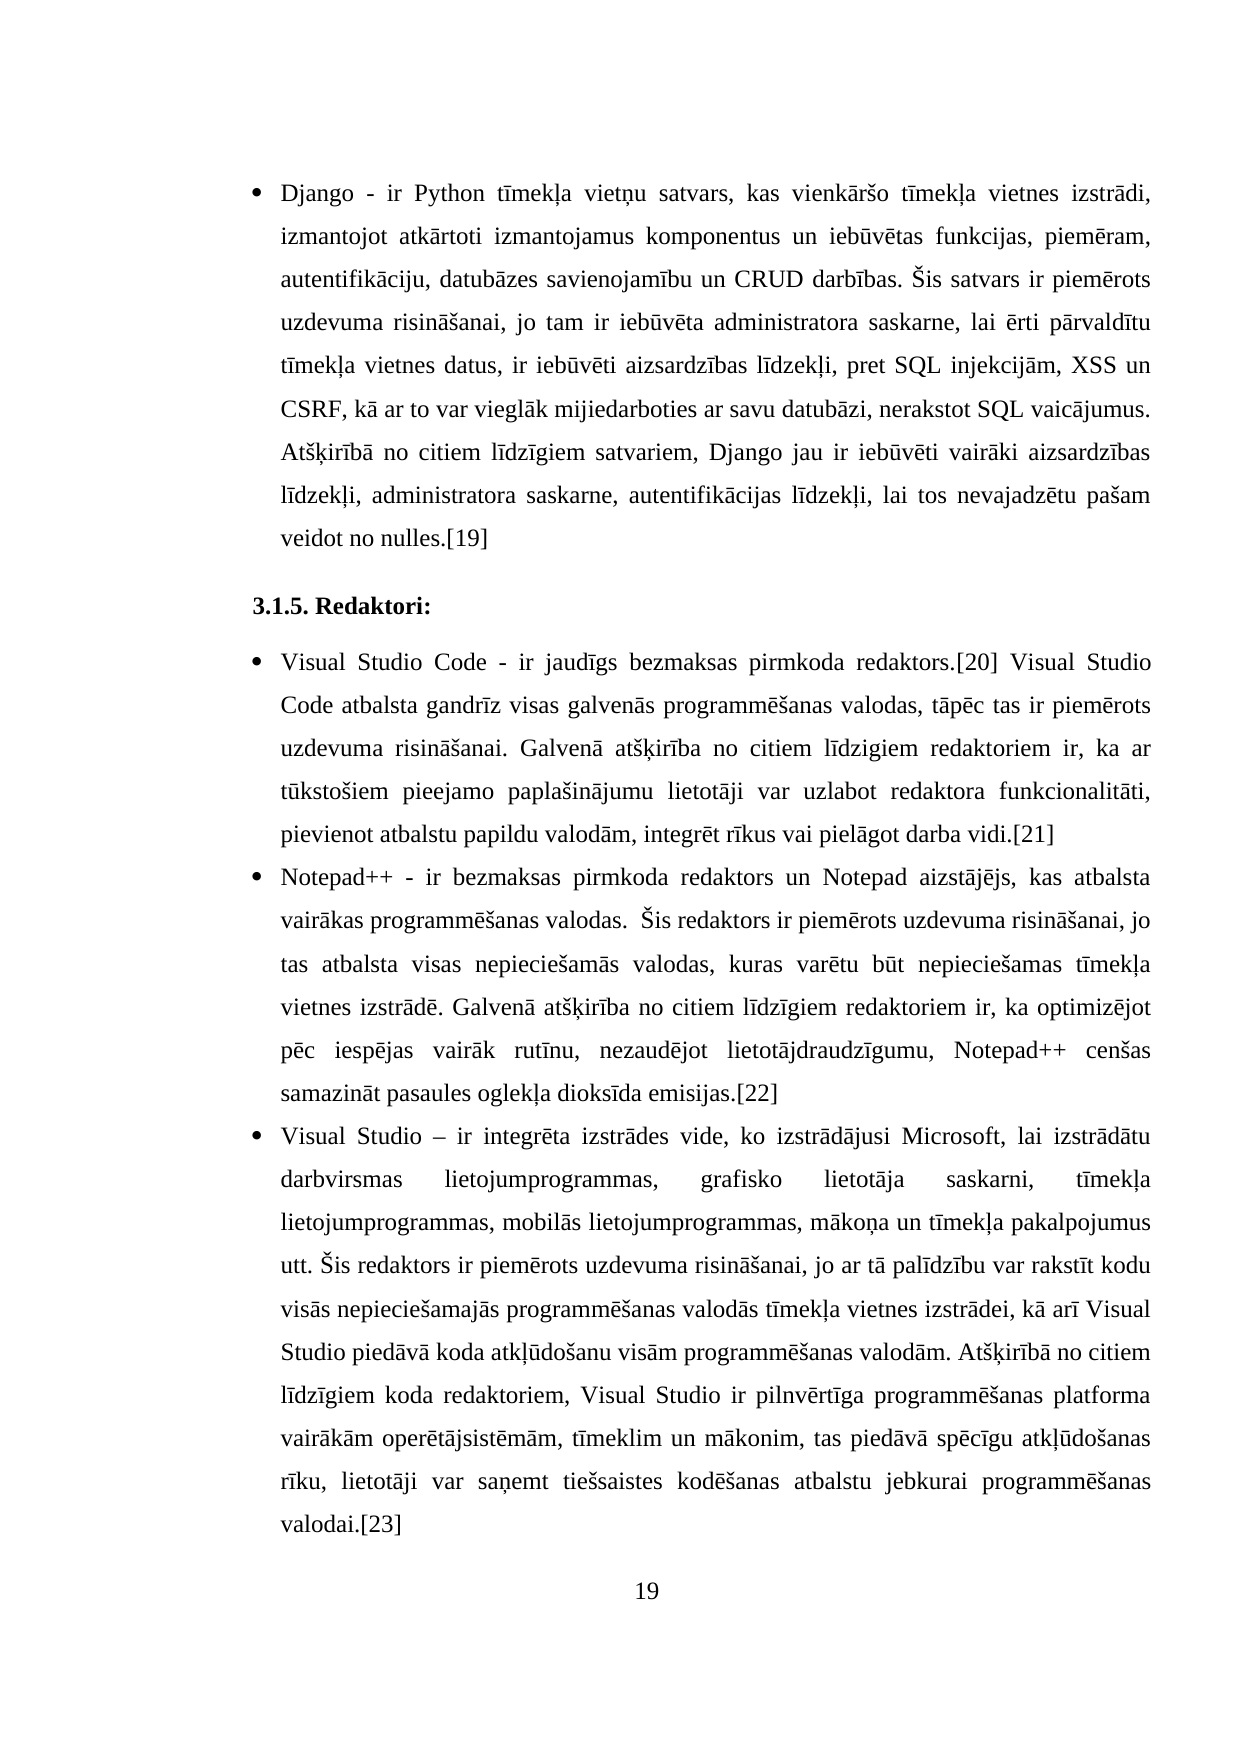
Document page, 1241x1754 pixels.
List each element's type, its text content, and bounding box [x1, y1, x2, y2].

subtitle 3.1.5. Redaktori: [252, 591, 1152, 620]
list Visual Studio Code - ir jaudīgs bezmaksas pirmkoda redaktors.[20] Visual Studio Code atbalsta gandrīz visas galvenās programmēšanas valodas, tāpēc tas ir piemērots uzdevuma risināšanai. Galvenā atšķirība no citiem līdzigiem redaktoriem ir, ka ar tūkstošiem pieejamo paplašinājumu lietotāji var uzlabot redaktora funkcionalitāti, pievienot atbalstu papildu valodām, integrēt rīkus vai pielāgot darba vidi.[21] [252, 647, 1152, 848]
list Visual Studio – ir integrēta izstrādes vide, ko izstrādājusi Microsoft, lai izstrādātu darbvirsmas lietojumprogrammas, grafisko lietotāja saskarni, tīmekļa lietojumprogrammas, mobilās lietojumprogrammas, mākoņa un tīmekļa pakalpojumus utt. Šis redaktors ir piemērots uzdevuma risināšanai, jo ar tā palīdzību var rakstīt kodu visās nepieciešamajās programmēšanas valodās tīmekļa vietnes izstrādei, kā arī Visual Studio piedāvā koda atkļūdošanu visām programmēšanas valodām. Atšķirībā no citiem līdzīgiem koda redaktoriem, Visual Studio ir pilnvērtīga programmēšanas platforma vairākām operētājsistēmām, tīmeklim un mākonim, tas piedāvā spēcīgu atkļūdošanas rīku, lietotāji var saņemt tiešsaistes kodēšanas atbalstu jebkurai programmēšanas valodai.[23] [252, 1121, 1152, 1538]
list Django - ir Python tīmekļa vietņu satvars, kas vienkāršo tīmekļa vietnes izstrādi, izmantojot atkārtoti izmantojamus komponentus un iebūvētas funkcijas, piemēram, autentifikāciju, datubāzes savienojamību un CRUD darbības. Šis satvars ir piemērots uzdevuma risināšanai, jo tam ir iebūvēta administratora saskarne, lai ērti pārvaldītu tīmekļa vietnes datus, ir iebūvēti aizsardzības līdzekļi, pret SQL injekcijām, XSS un CSRF, kā ar to var vieglāk mijiedarboties ar savu datubāzi, nerakstot SQL vaicājumus. Atšķirībā no citiem līdzīgiem satvariem, Django jau ir iebūvēti vairāki aizsardzības līdzekļi, administratora saskarne, autentifikācijas līdzekļi, lai tos nevajadzētu pašam veidot no nulles.[19] [252, 178, 1152, 552]
list Notepad++ - ir bezmaksas pirmkoda redaktors un Notepad aizstājējs, kas atbalsta vairākas programmēšanas valodas. Šis redaktors ir piemērots uzdevuma risināšanai, jo tas atbalsta visas nepieciešamās valodas, kuras varētu būt nepieciešamas tīmekļa vietnes izstrādē. Galvenā atšķirība no citiem līdzīgiem redaktoriem ir, ka optimizējot pēc iespējas vairāk rutīnu, nezaudējot lietotājdraudzīgumu, Notepad++ cenšas samazināt pasaules oglekļa dioksīda emisijas.[22] [252, 862, 1152, 1107]
